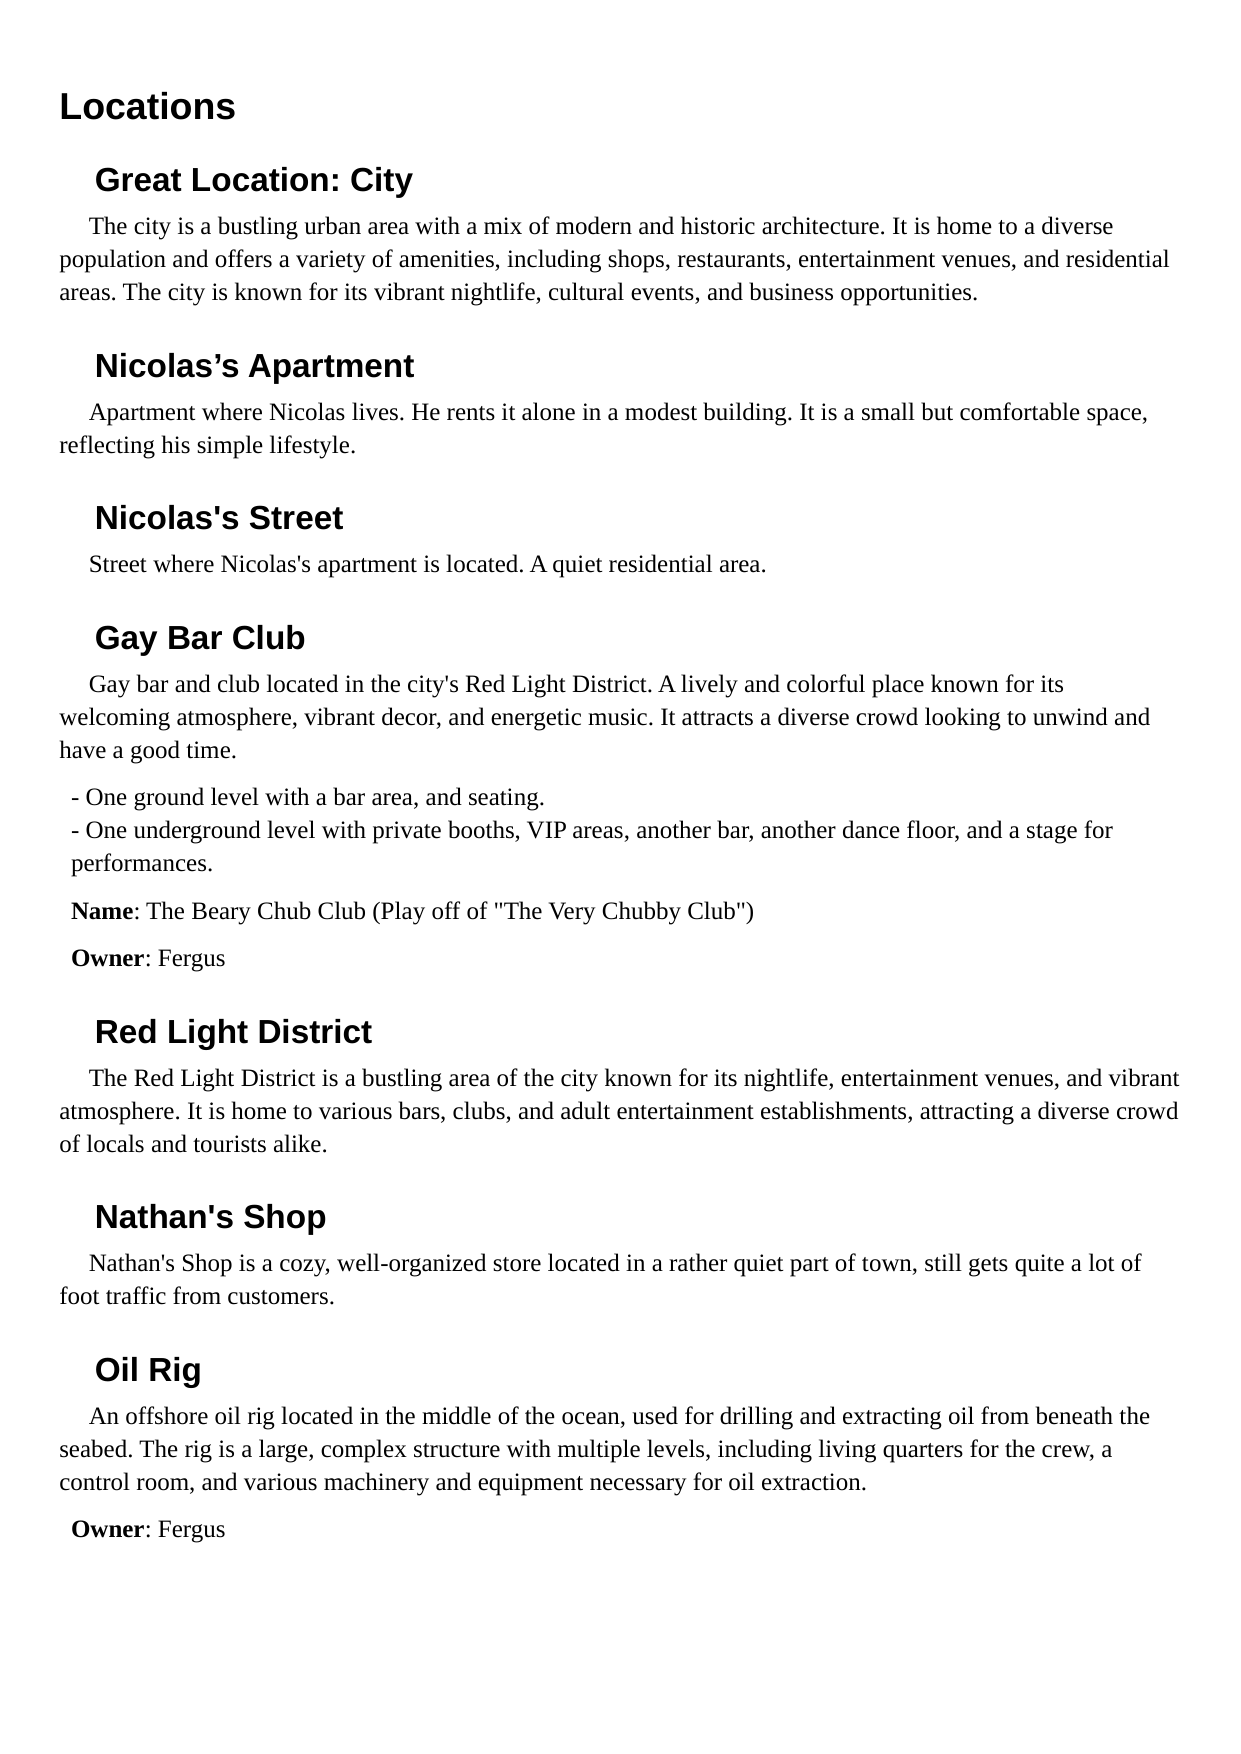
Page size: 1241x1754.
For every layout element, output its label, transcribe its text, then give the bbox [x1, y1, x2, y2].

subtitle Locations [59, 84, 1181, 127]
text The city is a bustling urban area with a mix of modern and historic architecture. It is home to a diverse population and offers a variety of amenities, including shops, restaurants, entertainment venues, and residential areas. The city is known for its vibrant nightlife, cultural events, and business opportunities. [59, 211, 1181, 306]
text Gay bar and club located in the city's Red Light District. A lively and colorful place known for its welcoming atmosphere, vibrant decor, and energetic music. It attracts a diverse crowd looking to unwind and have a good time. [59, 669, 1181, 763]
text Nathan's Shop is a cozy, well-organized store located in a rather quiet part of town, still gets quite a lot of foot traffic from customers. [59, 1248, 1181, 1310]
text Street where Nicolas's apartment is located. A quiet residential area. [59, 549, 1181, 578]
text An offshore oil rig located in the middle of the ocean, used for drilling and extracting oil from beneath the seabed. The rig is a large, complex structure with multiple levels, including living quarters for the crew, a control room, and various machinery and equipment necessary for oil extraction. [59, 1401, 1181, 1496]
subtitle Great Location: City [59, 161, 1181, 199]
text Name: The Beary Chub Club (Play off of "The Very Chubby Club") [71, 896, 1181, 925]
subtitle Nicolas's Street [59, 498, 1181, 537]
text Owner: Fergus [71, 1514, 1181, 1543]
text The Red Light District is a bustling area of the city known for its nightlife, entertainment venues, and vibrant atmosphere. It is home to various bars, clubs, and adult entertainment establishments, attracting a diverse crowd of locals and tourists alike. [59, 1063, 1181, 1158]
text Apartment where Nicolas lives. He rents it alone in a modest building. It is a small but comfortable space, reflecting his simple lifestyle. [59, 397, 1181, 459]
subtitle Red Light District [59, 1012, 1181, 1050]
subtitle Nicolas’s Apartment [59, 346, 1181, 384]
text Owner: Fergus [71, 943, 1181, 972]
subtitle Gay Bar Club [59, 618, 1181, 656]
subtitle Oil Rig [59, 1350, 1181, 1388]
text - One ground level with a bar area, and seating. - One underground level with private booths, VIP areas, another bar, another dance floor, and a stage for performances. [71, 782, 1181, 877]
subtitle Nathan's Shop [59, 1197, 1181, 1236]
